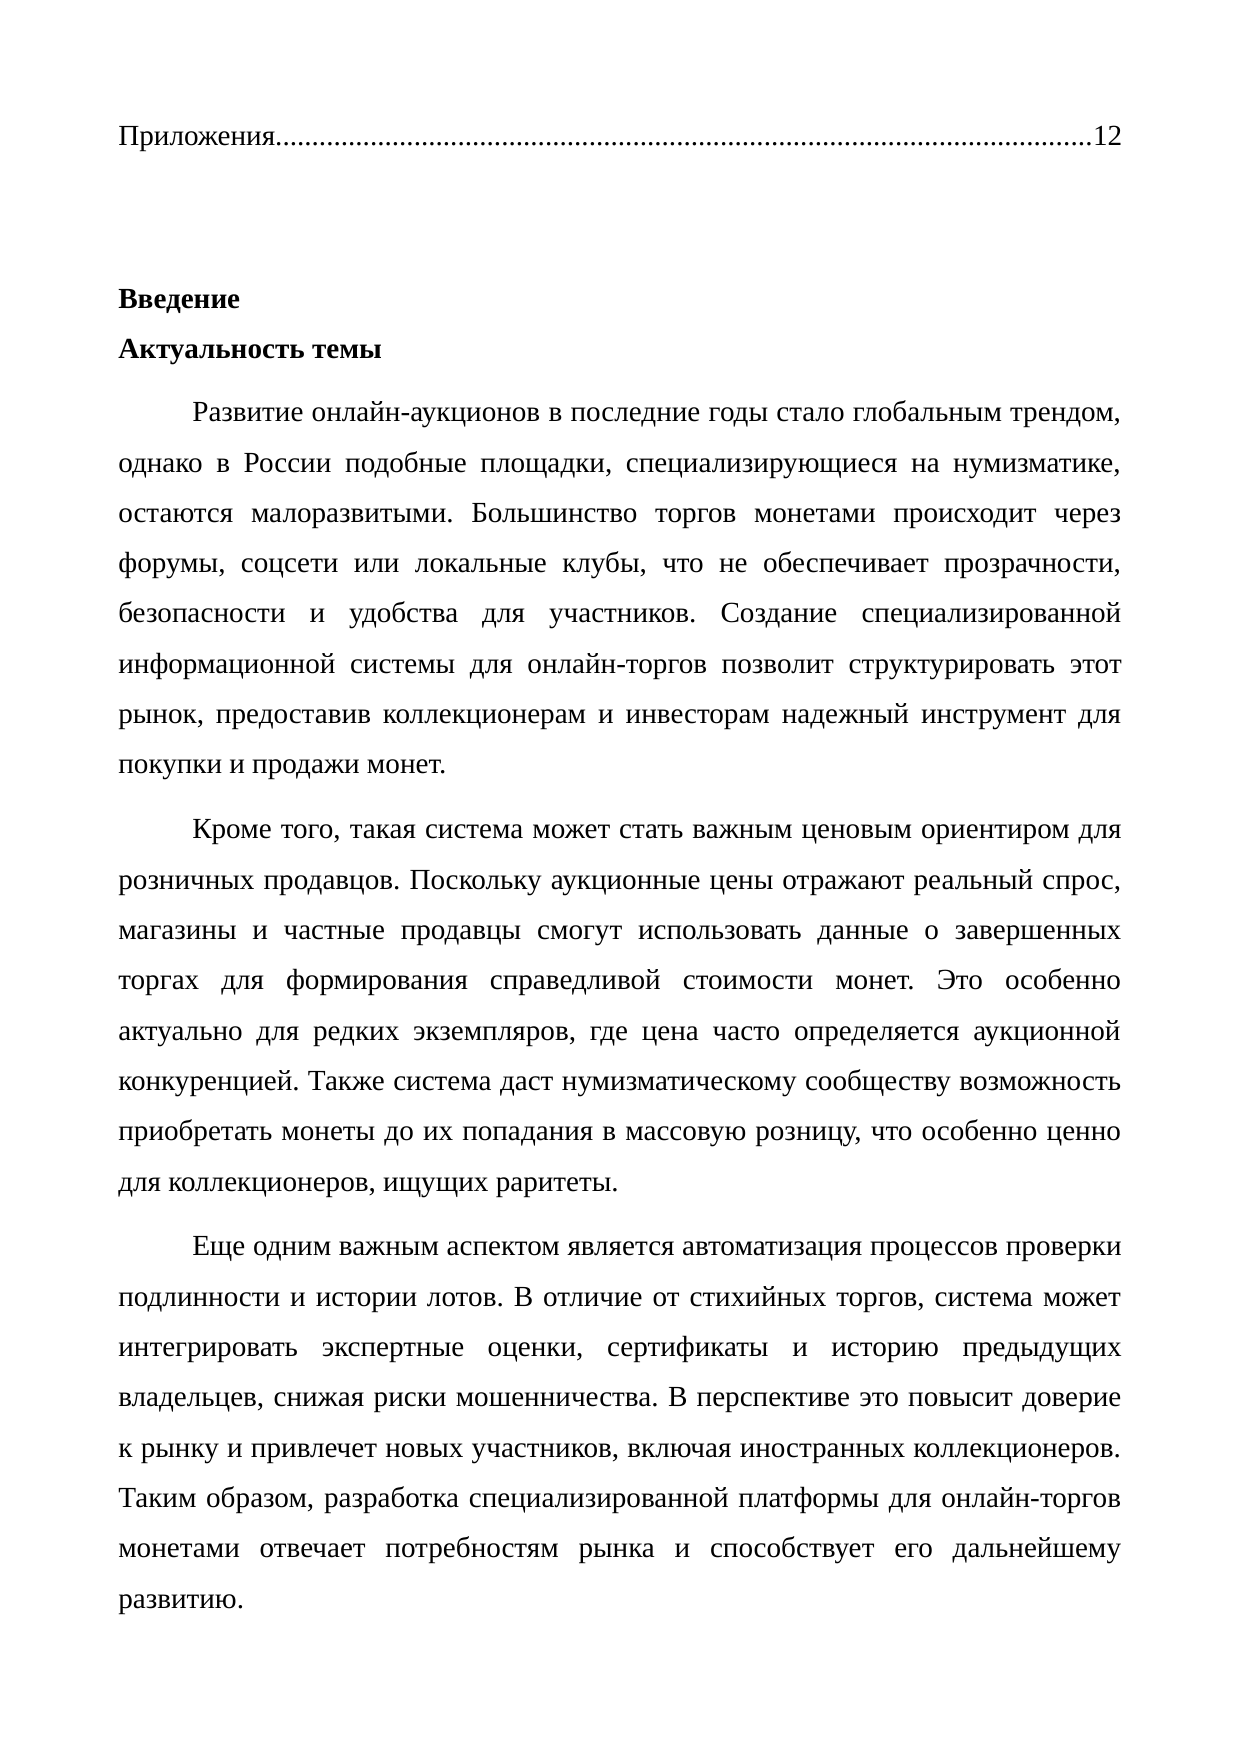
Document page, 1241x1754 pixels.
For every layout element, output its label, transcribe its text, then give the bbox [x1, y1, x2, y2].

subtitle Введение Актуальность темы [118, 281, 1122, 365]
text Развитие онлайн-аукционов в последние годы стало глобальным трендом, однако в России подобные площадки, специализирующиеся на нумизматике, остаются малоразвитыми. Большинство торгов монетами происходит через форумы, соцсети или локальные клубы, что не обеспечивает прозрачности, безопасности и удобства для участников. Создание специализированной информационной системы для онлайн-торгов позволит структурировать этот рынок, предоставив коллекционерам и инвесторам надежный инструмент для покупки и продажи монет. [118, 394, 1122, 780]
text Кроме того, такая система может стать важным ценовым ориентиром для розничных продавцов. Поскольку аукционные цены отражают реальный спрос, магазины и частные продавцы смогут использовать данные о завершенных торгах для формирования справедливой стоимости монет. Это особенно актуально для редких экземпляров, где цена часто определяется аукционной конкуренцией. Также система даст нумизматическому сообществу возможность приобретать монеты до их попадания в массовую розницу, что особенно ценно для коллекционеров, ищущих раритеты. [118, 811, 1122, 1197]
text Приложения 12 [118, 118, 1122, 152]
text Еще одним важным аспектом является автоматизация процессов проверки подлинности и истории лотов. В отличие от стихийных торгов, система может интегрировать экспертные оценки, сертификаты и историю предыдущих владельцев, снижая риски мошенничества. В перспективе это повысит доверие к рынку и привлечет новых участников, включая иностранных коллекционеров. Таким образом, разработка специализированной платформы для онлайн-торгов монетами отвечает потребностям рынка и способствует его дальнейшему развитию. [118, 1228, 1122, 1614]
